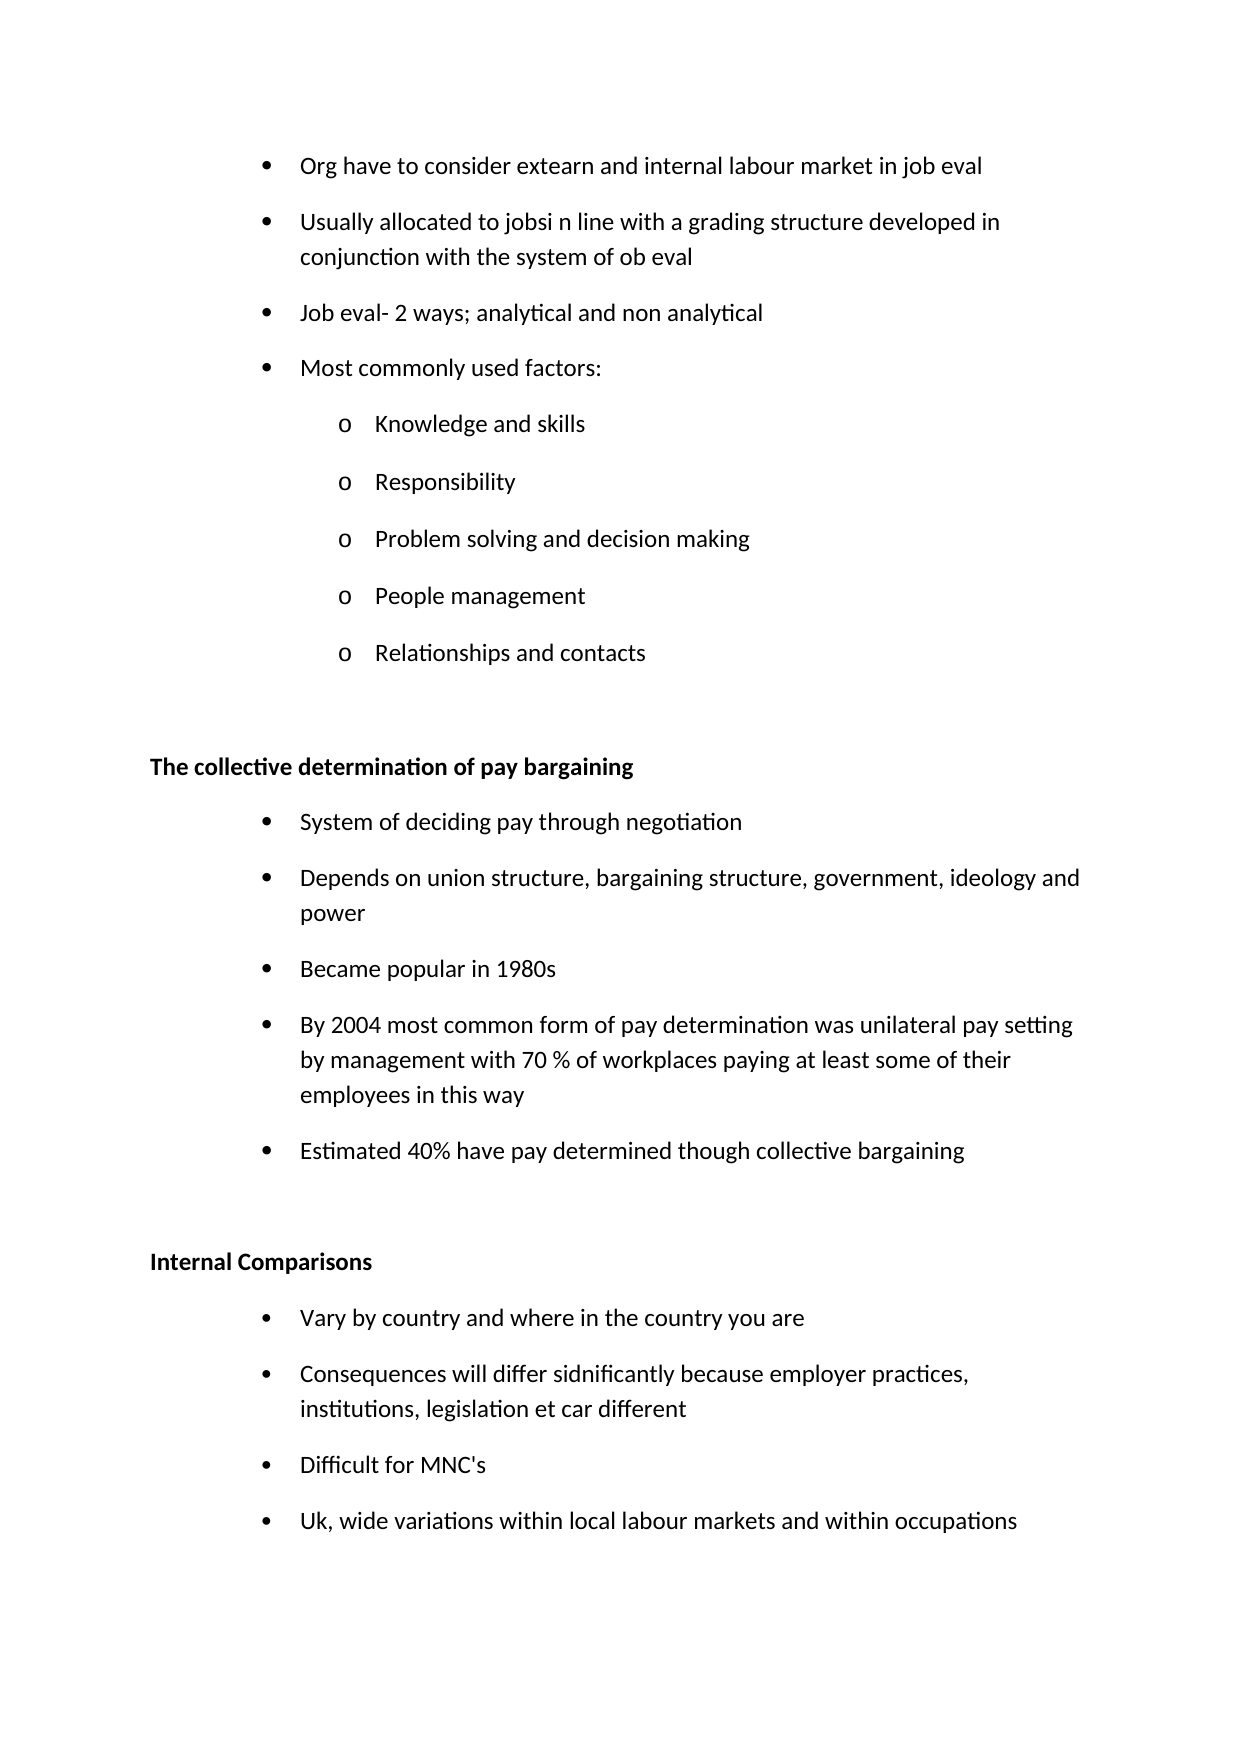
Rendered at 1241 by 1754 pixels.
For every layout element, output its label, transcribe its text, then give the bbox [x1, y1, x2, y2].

list Most commonly used factors: [262, 352, 1090, 383]
list Usually allocated to jobsi n line with a grading structure developed in conjunction with the system of ob eval [262, 206, 1090, 271]
list Uk, wide variations within local labour markets and within occupations [262, 1505, 1090, 1535]
list People management [337, 580, 1090, 612]
list Relationships and contacts [337, 637, 1090, 669]
list Problem solving and decision making [337, 523, 1090, 555]
list Knowledge and skills [337, 408, 1090, 440]
list Job eval- 2 ways; analytical and non analytical [262, 297, 1090, 327]
list System of deciding pay through negotiation [262, 806, 1090, 837]
text The collective determination of pay bargaining [150, 751, 1090, 781]
list By 2004 most common form of pay determination was unilateral pay setting by management with 70 % of workplaces paying at least some of their employees in this way [262, 1009, 1090, 1109]
list Difficult for MNC's [262, 1449, 1090, 1479]
list Became popular in 1980s [262, 953, 1090, 984]
list Depends on union structure, bargaining structure, government, ideology and power [262, 862, 1090, 928]
list Responsibility [337, 466, 1090, 497]
list Org have to consider extearn and internal labour market in job eval [262, 150, 1090, 181]
text Internal Comparisons [150, 1246, 1090, 1277]
list Consequences will differ sidnificantly because employer practices, institutions, legislation et car different [262, 1358, 1090, 1424]
list Estimated 40% have pay determined though collective bargaining [262, 1135, 1090, 1165]
list Vary by country and where in the country you are [262, 1302, 1090, 1333]
